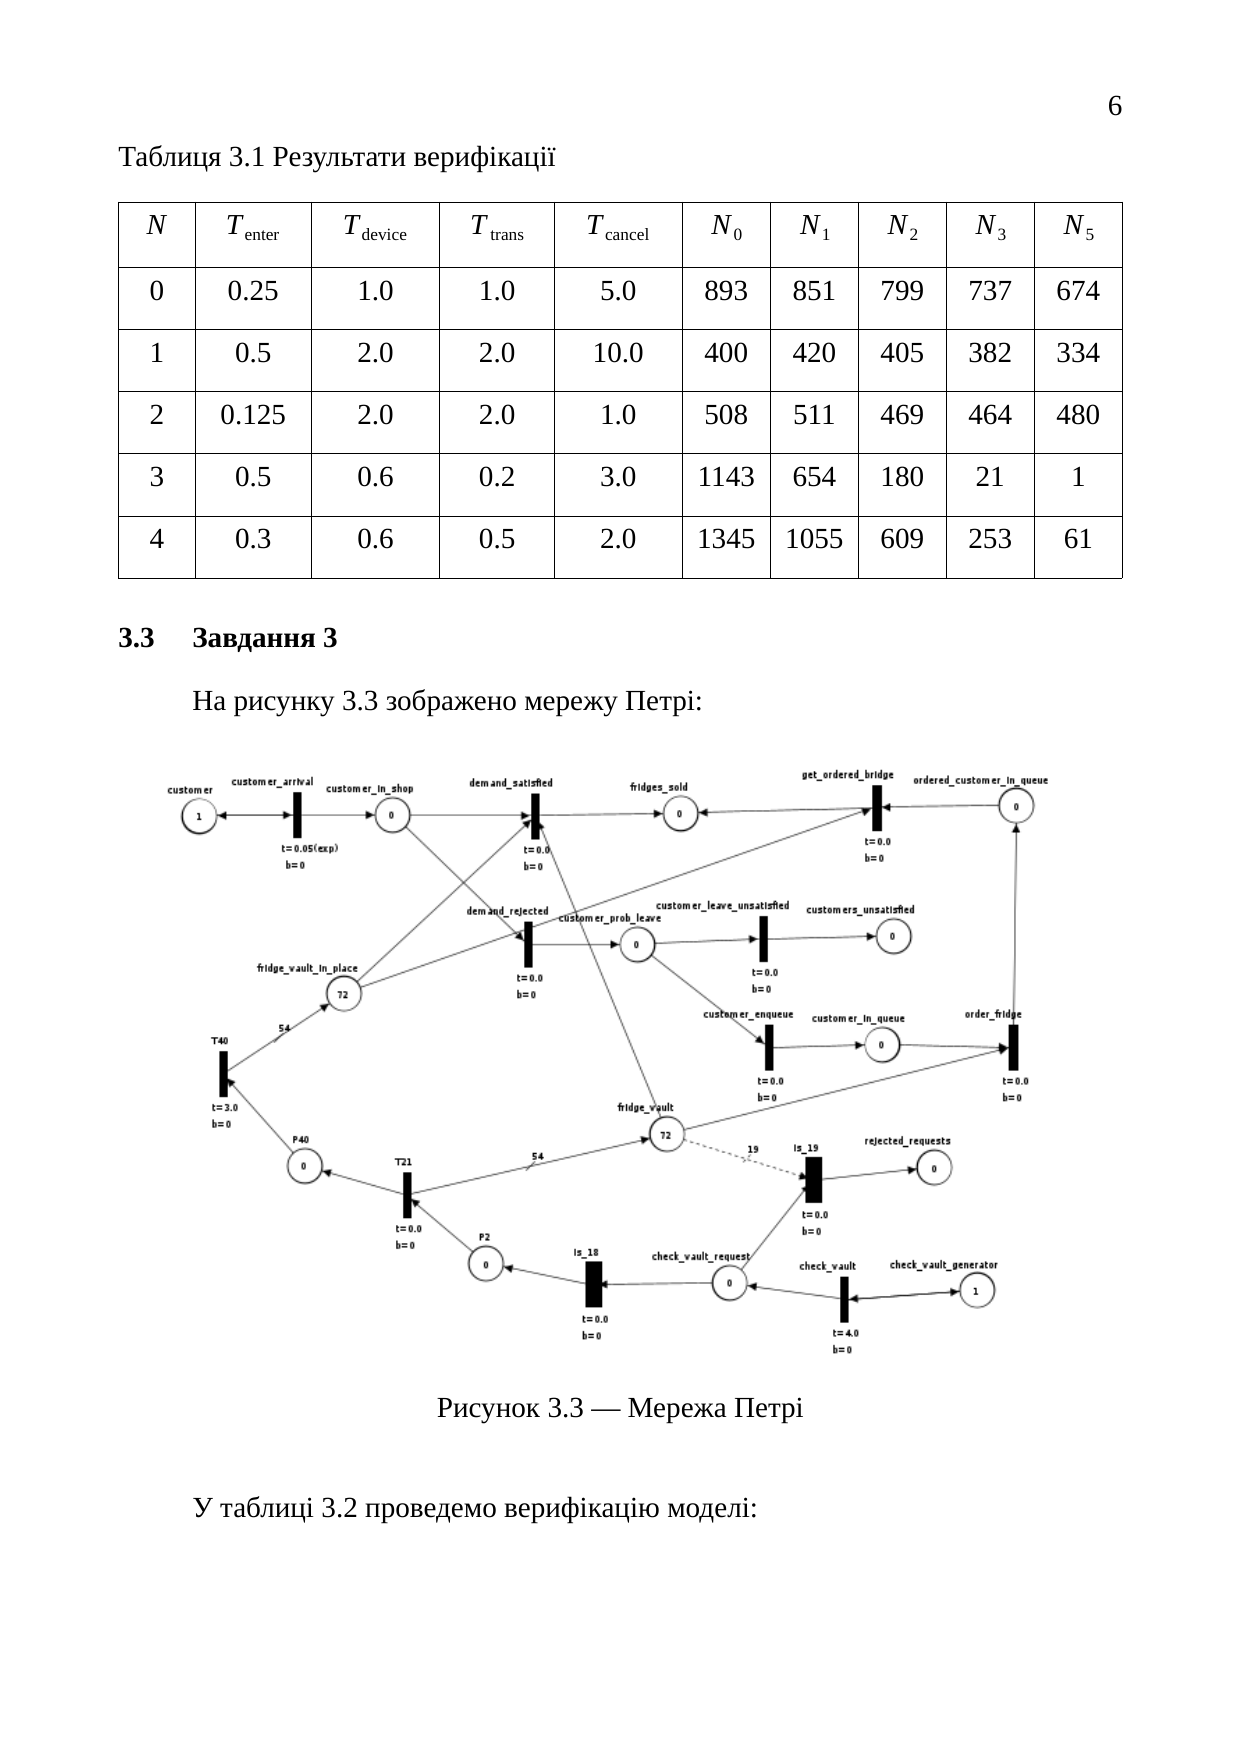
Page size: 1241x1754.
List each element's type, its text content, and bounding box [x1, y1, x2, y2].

table_cell 0.6 [312, 517, 439, 578]
table_cell 21 [947, 454, 1034, 516]
table_cell 2.0 [440, 392, 554, 453]
table_cell 511 [771, 392, 858, 453]
text У таблиці 3.2 проведемо верифікацію моделі: [118, 1490, 1122, 1524]
table_cell 0 [119, 268, 195, 329]
table_header [859, 203, 946, 267]
table_cell 1.0 [440, 268, 554, 329]
table_cell 2.0 [312, 330, 439, 391]
table_cell 799 [859, 268, 946, 329]
table_cell 1345 [683, 517, 770, 578]
table_cell 1.0 [555, 392, 682, 453]
table_cell 400 [683, 330, 770, 391]
table_cell 0.6 [312, 454, 439, 516]
table_header [683, 203, 770, 267]
text На рисунку 3.3 зображено мережу Петрі: [118, 683, 1122, 717]
table_header [440, 203, 554, 267]
table_cell 654 [771, 454, 858, 516]
table_cell 0.25 [196, 268, 311, 329]
table_cell 1 [1035, 454, 1122, 516]
table_cell 0.2 [440, 454, 554, 516]
table_cell 0.5 [440, 517, 554, 578]
table_cell 61 [1035, 517, 1122, 578]
table_cell 737 [947, 268, 1034, 329]
text Таблиця 3.1 Результати верифікації [118, 139, 1122, 172]
table_cell 674 [1035, 268, 1122, 329]
table_cell 0.5 [196, 454, 311, 516]
table_cell 480 [1035, 392, 1122, 453]
table_cell 1143 [683, 454, 770, 516]
table_cell 180 [859, 454, 946, 516]
text Рисунок 3.3 — Мережа Петрі [118, 1373, 1122, 1423]
table_header [555, 203, 682, 267]
table_header [1035, 203, 1122, 267]
table_cell 469 [859, 392, 946, 453]
subtitle Завдання 3 [118, 620, 1122, 654]
table_cell 851 [771, 268, 858, 329]
table_header [119, 203, 195, 267]
table_cell 0.3 [196, 517, 311, 578]
table_header [771, 203, 858, 267]
table_cell 253 [947, 517, 1034, 578]
table_cell 334 [1035, 330, 1122, 391]
table_cell 3 [119, 454, 195, 516]
table_cell 5.0 [555, 268, 682, 329]
table_cell 405 [859, 330, 946, 391]
table_header [312, 203, 439, 267]
table_cell 0.125 [196, 392, 311, 453]
table_cell 609 [859, 517, 946, 578]
table_cell 1055 [771, 517, 858, 578]
table_cell 10.0 [555, 330, 682, 391]
table_cell 893 [683, 268, 770, 329]
table_cell 3.0 [555, 454, 682, 516]
table_cell 0.5 [196, 330, 311, 391]
table_cell 4 [119, 517, 195, 578]
table_cell 2.0 [555, 517, 682, 578]
table_cell 420 [771, 330, 858, 391]
table_cell 2 [119, 392, 195, 453]
table_cell 464 [947, 392, 1034, 453]
table_header [947, 203, 1034, 267]
table_cell 2.0 [312, 392, 439, 453]
table_cell 1.0 [312, 268, 439, 329]
table_cell 1 [119, 330, 195, 391]
picture [118, 745, 1123, 1373]
table_cell 382 [947, 330, 1034, 391]
table_cell 2.0 [440, 330, 554, 391]
table_cell 508 [683, 392, 770, 453]
table_header [196, 203, 311, 267]
